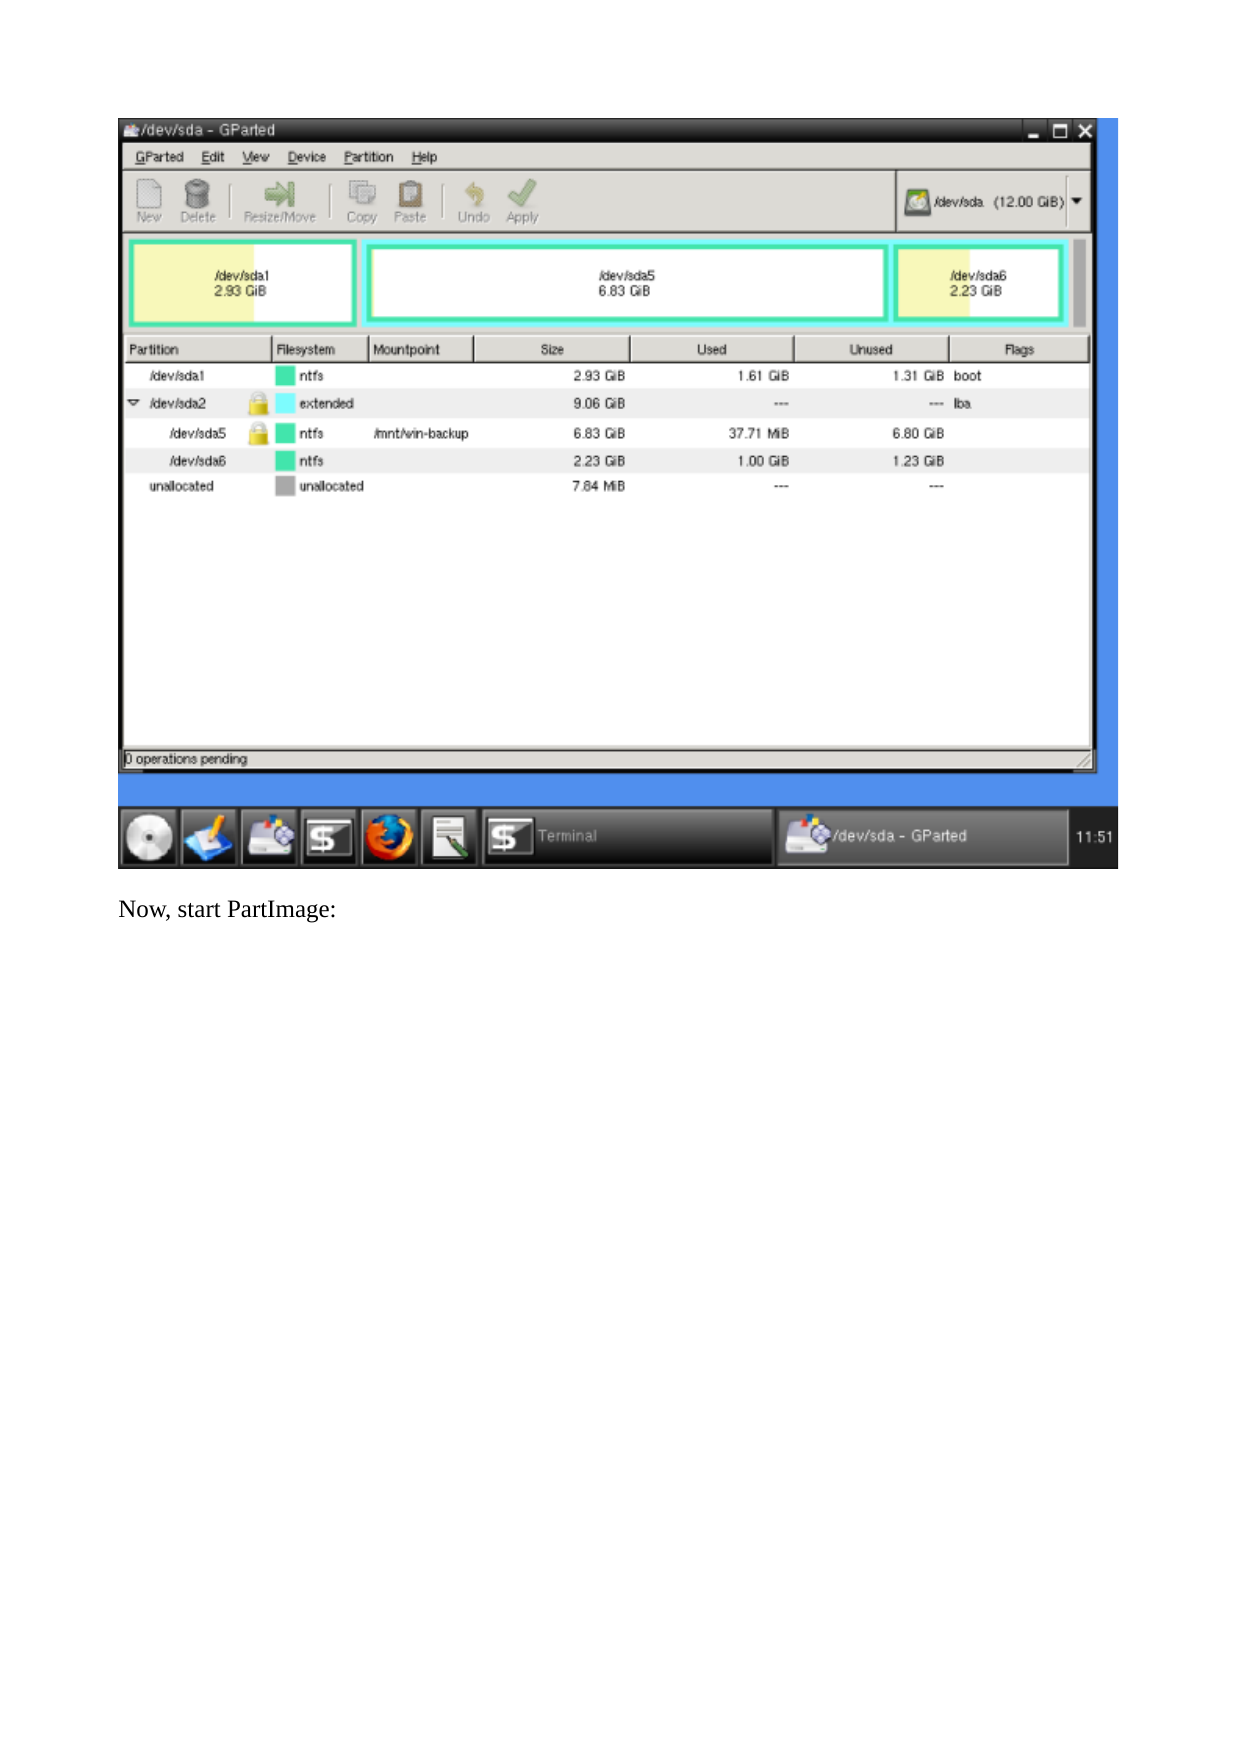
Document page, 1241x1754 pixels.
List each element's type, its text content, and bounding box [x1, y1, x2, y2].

picture [118, 118, 1119, 869]
text Now, start PartImage: [118, 894, 1122, 923]
